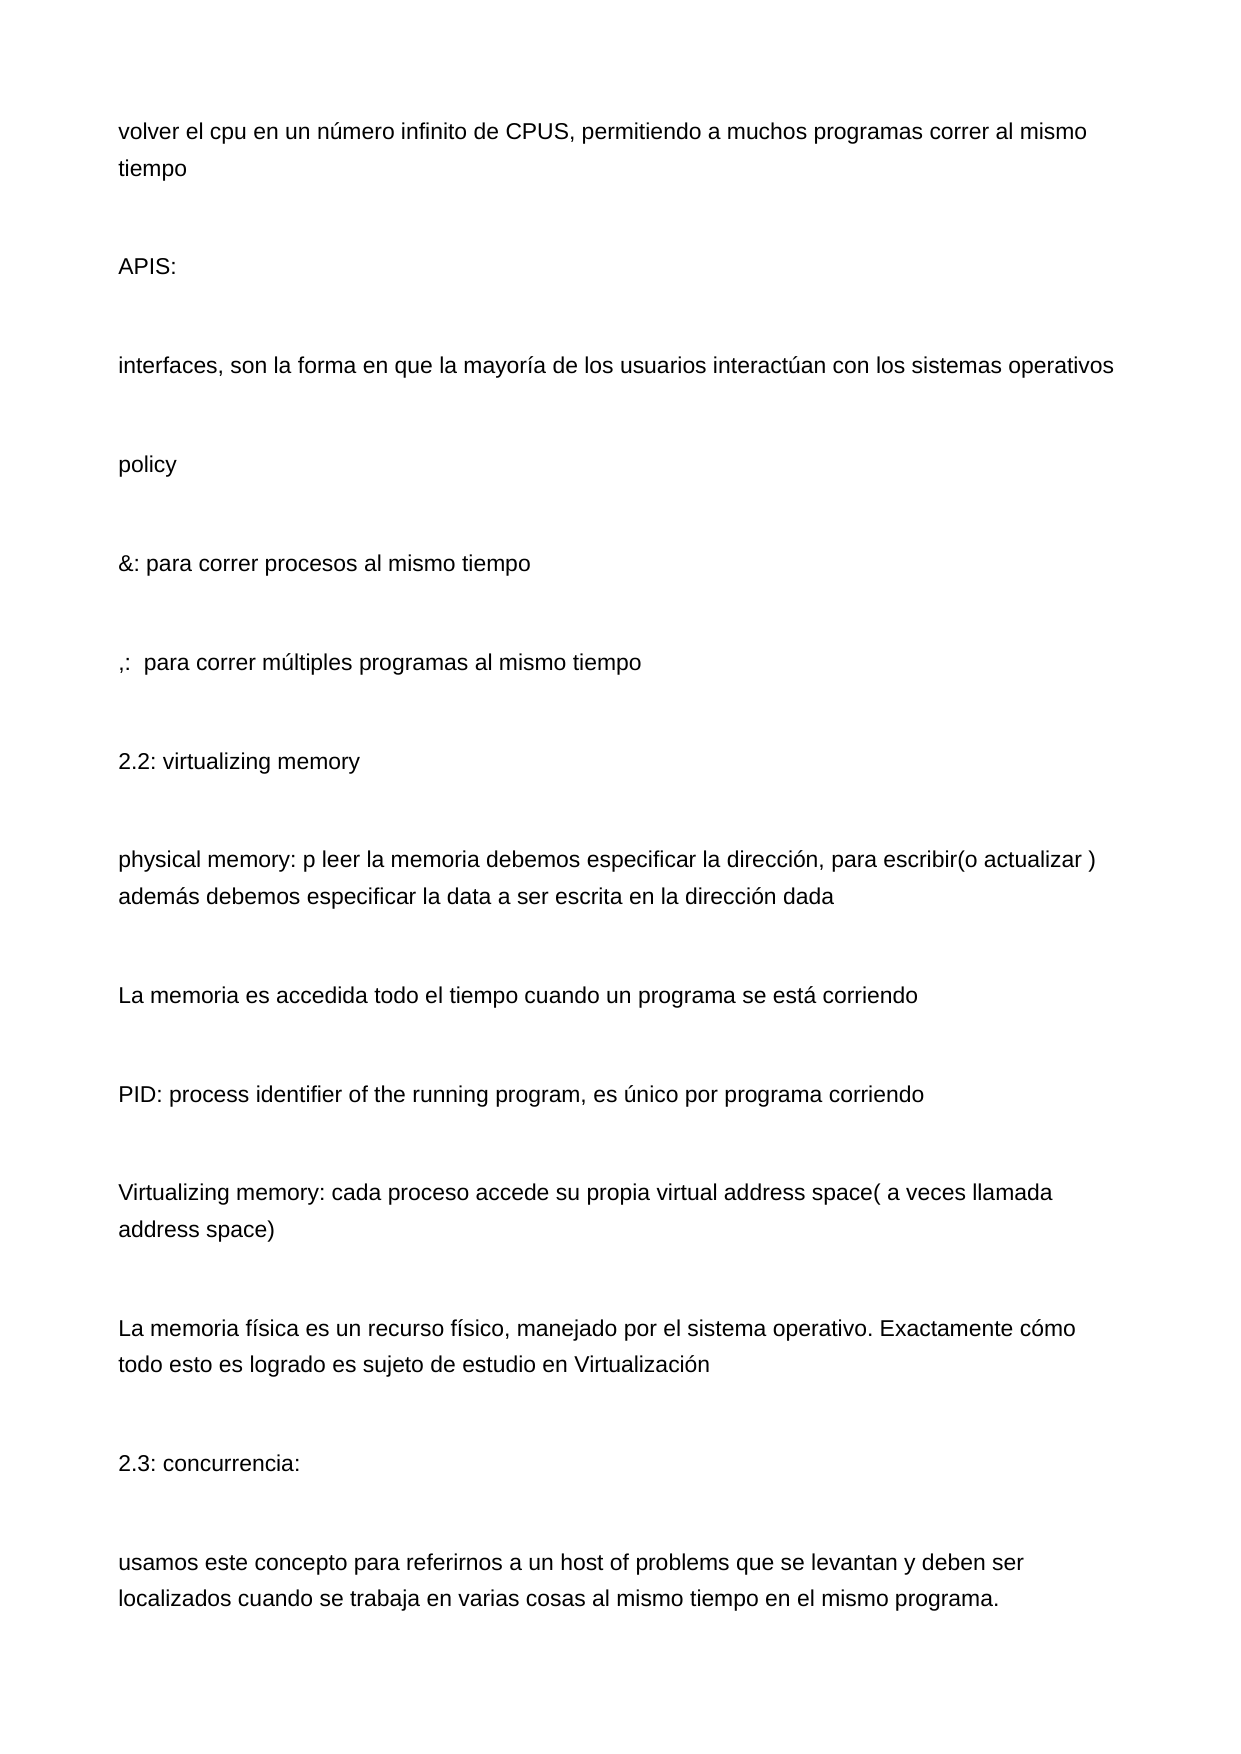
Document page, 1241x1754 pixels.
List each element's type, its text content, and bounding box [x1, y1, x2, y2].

text 2.3: concurrencia: [118, 1450, 1122, 1476]
text La memoria física es un recurso físico, manejado por el sistema operativo. Exactamente cómo todo esto es logrado es sujeto de estudio en Virtualización [118, 1314, 1122, 1377]
text APIS: [118, 253, 1122, 280]
text &: para correr procesos al mismo tiempo [118, 550, 1122, 576]
text 2.2: virtualizing memory [118, 748, 1122, 774]
text usamos este concepto para referirnos a un host of problems que se levantan y deben ser localizados cuando se trabaja en varias cosas al mismo tiempo en el mismo programa. [118, 1549, 1122, 1611]
text interfaces, son la forma en que la mayoría de los usuarios interactúan con los sistemas operativos [118, 352, 1122, 378]
text physical memory: p leer la memoria debemos especificar la dirección, para escribir(o actualizar ) además debemos especificar la data a ser escrita en la dirección dada [118, 846, 1122, 909]
text policy [118, 451, 1122, 477]
text PID: process identifier of the running program, es único por programa corriendo [118, 1081, 1122, 1107]
text La memoria es accedida todo el tiempo cuando un programa se está corriendo [118, 982, 1122, 1008]
text volver el cpu en un número infinito de CPUS, permitiendo a muchos programas correr al mismo tiempo [118, 118, 1122, 181]
text Virtualizing memory: cada proceso accede su propia virtual address space( a veces llamada address space) [118, 1179, 1122, 1242]
text ,: para correr múltiples programas al mismo tiempo [118, 649, 1122, 675]
